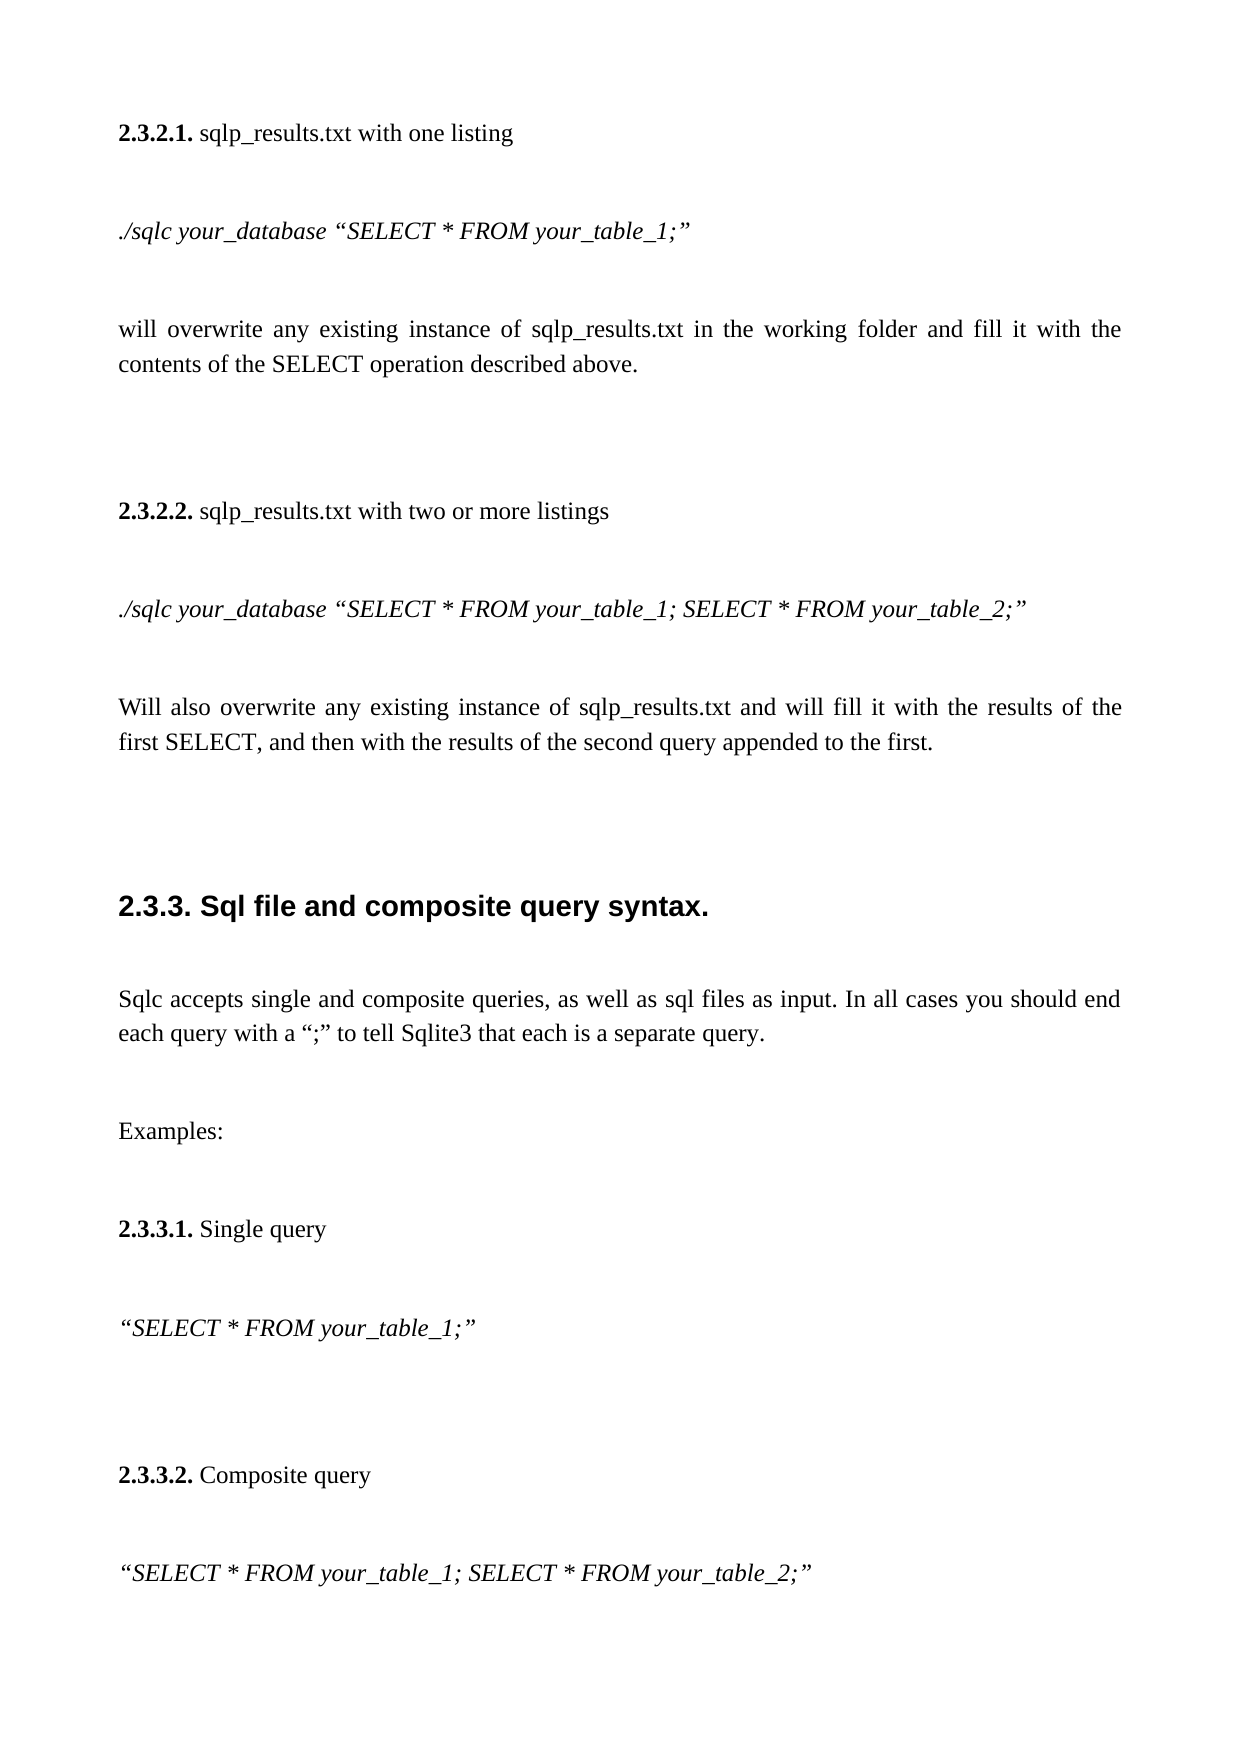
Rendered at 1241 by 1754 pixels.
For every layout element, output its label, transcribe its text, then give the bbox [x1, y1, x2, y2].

text 2.3.2.1. sqlp_results.txt with one listing [118, 118, 1122, 147]
text 2.3.3.2. Composite query [118, 1460, 1122, 1489]
text “SELECT * FROM your_table_1; SELECT * FROM your_table_2;” [118, 1558, 1122, 1587]
text 2.3.2.2. sqlp_results.txt with two or more listings [118, 496, 1122, 525]
text “SELECT * FROM your_table_1;” [118, 1313, 1122, 1341]
text Sqlc accepts single and composite queries, as well as sql files as input. In all cases you should end each query with a “;” to tell Sqlite3 that each is a separate query. [118, 984, 1122, 1047]
text ./sqlc your_database “SELECT * FROM your_table_1; SELECT * FROM your_table_2;” [118, 594, 1122, 623]
text will overwrite any existing instance of sqlp_results.txt in the working folder and fill it with the contents of the SELECT operation described above. [118, 314, 1122, 378]
text Will also overwrite any existing instance of sqlp_results.txt and will fill it with the results of the first SELECT, and then with the results of the second query appended to the first. [118, 692, 1122, 756]
subtitle 2.3.3. Sql file and composite query syntax. [118, 888, 1122, 922]
text Examples: [118, 1116, 1122, 1145]
text 2.3.3.1. Single query [118, 1214, 1122, 1243]
text ./sqlc your_database “SELECT * FROM your_table_1;” [118, 216, 1122, 245]
